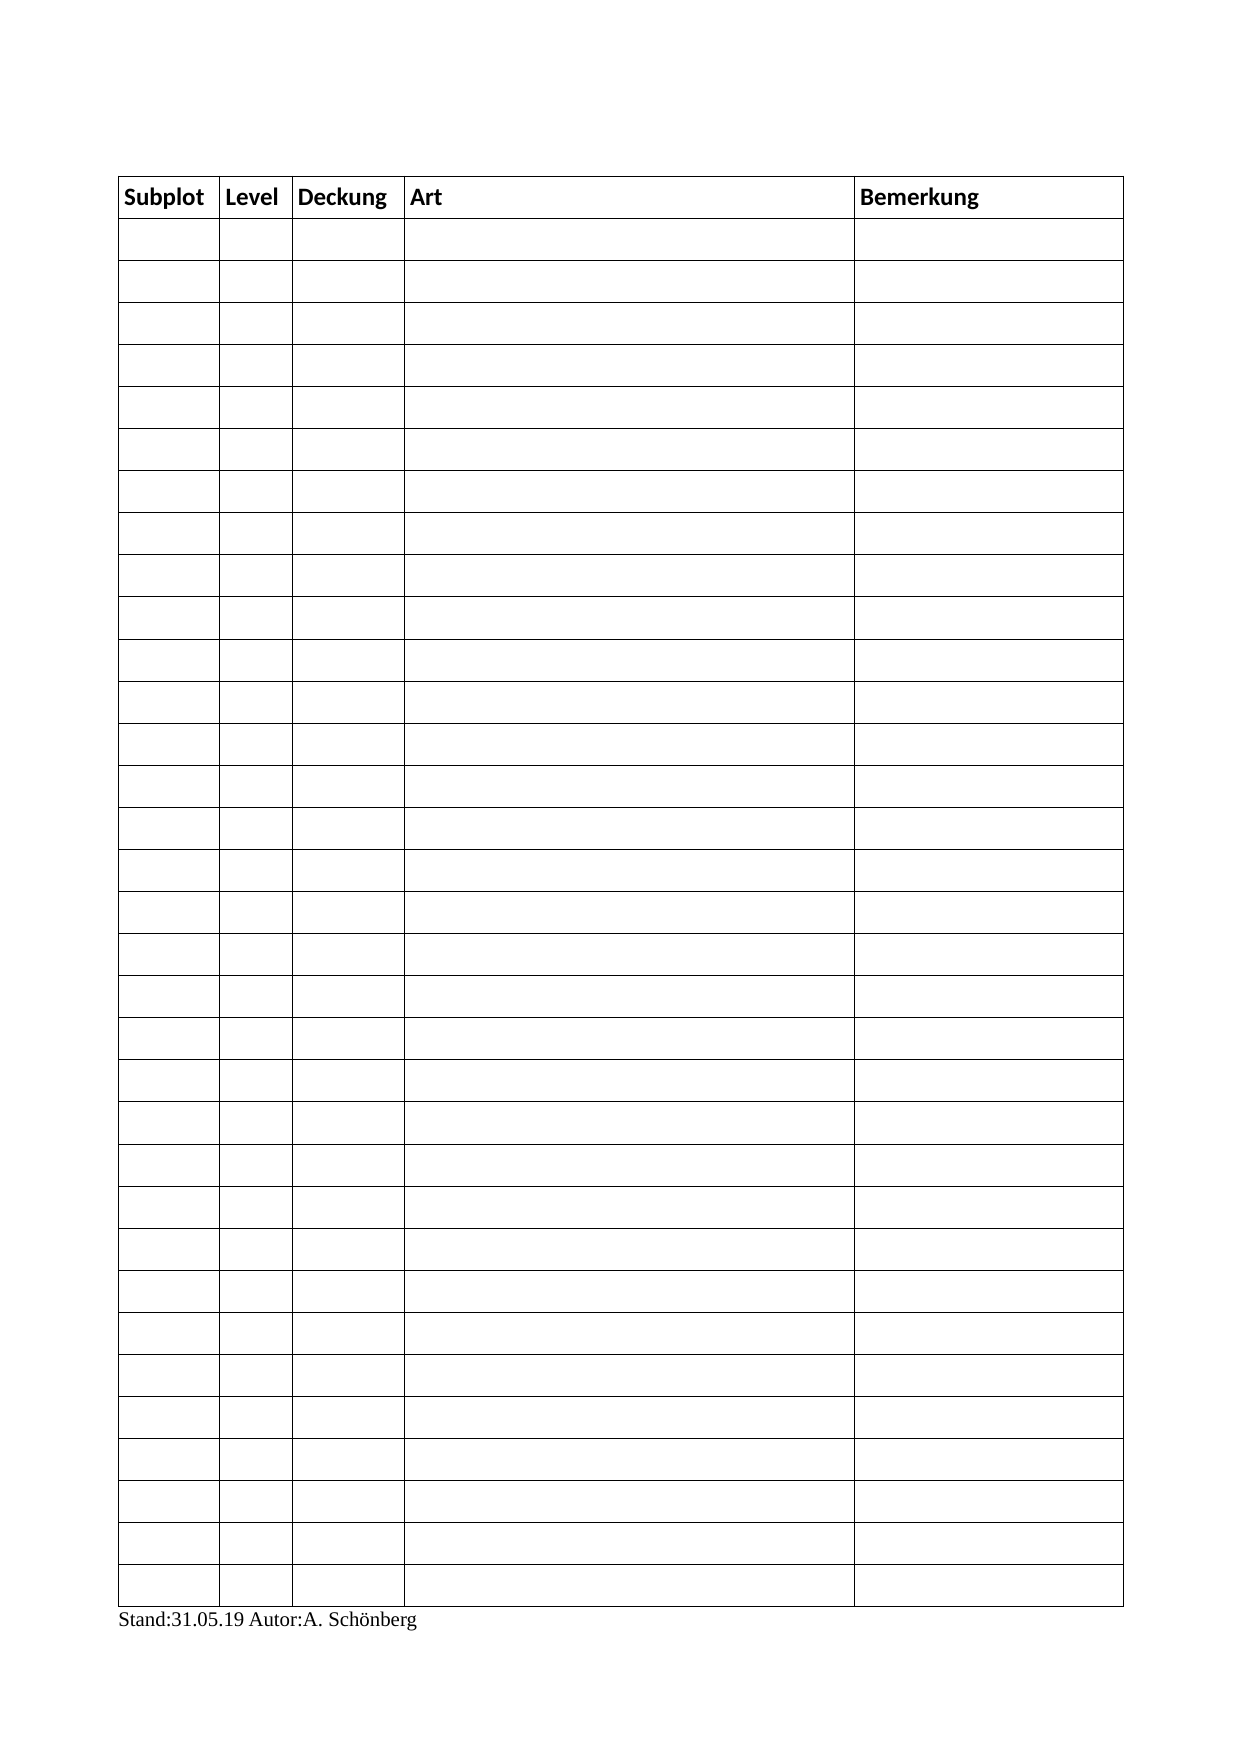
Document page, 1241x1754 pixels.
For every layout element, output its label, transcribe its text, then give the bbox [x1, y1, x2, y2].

table_cell [855, 555, 1123, 596]
table_cell [405, 1313, 854, 1354]
table_cell [293, 1313, 404, 1354]
table_cell [220, 808, 292, 849]
table_cell [855, 1271, 1123, 1312]
table_cell [119, 1481, 219, 1522]
table_cell [119, 1355, 219, 1396]
table_cell [855, 808, 1123, 849]
table_cell [119, 1145, 219, 1186]
table_cell [220, 1355, 292, 1396]
table_cell [855, 1439, 1123, 1480]
table_cell [855, 1229, 1123, 1270]
table_header Bemerkung [855, 177, 1123, 218]
table_cell [293, 1060, 404, 1101]
table_cell [220, 597, 292, 638]
table_cell [119, 892, 219, 933]
table_cell [855, 934, 1123, 975]
table_cell [293, 513, 404, 554]
table_cell [405, 219, 854, 260]
table_cell [405, 1229, 854, 1270]
table_cell [119, 1313, 219, 1354]
table_cell [405, 1523, 854, 1564]
table_cell [220, 724, 292, 765]
table_cell [405, 682, 854, 723]
table_cell [293, 1439, 404, 1480]
table_cell [855, 597, 1123, 638]
table_cell [293, 1481, 404, 1522]
table_cell [119, 555, 219, 596]
table_cell [405, 1439, 854, 1480]
table_cell [855, 1187, 1123, 1228]
table_cell [405, 640, 854, 681]
table_cell [220, 892, 292, 933]
table_cell [405, 1102, 854, 1143]
table_cell [855, 1355, 1123, 1396]
table_cell [119, 1187, 219, 1228]
table_cell [855, 387, 1123, 428]
table_cell [293, 1271, 404, 1312]
table_cell [405, 345, 854, 386]
table_cell [855, 724, 1123, 765]
table_cell [119, 1018, 219, 1059]
table_cell [405, 387, 854, 428]
table_cell [220, 429, 292, 470]
table_cell [293, 261, 404, 302]
table_cell [405, 1271, 854, 1312]
table_cell [405, 766, 854, 807]
table_cell [293, 640, 404, 681]
table_cell [855, 303, 1123, 344]
table_cell [220, 1018, 292, 1059]
table_cell [855, 1565, 1123, 1606]
table_cell [220, 934, 292, 975]
table_cell [293, 724, 404, 765]
table_cell [119, 513, 219, 554]
table_cell [855, 1481, 1123, 1522]
table_cell [855, 682, 1123, 723]
table_cell [293, 303, 404, 344]
table_cell [855, 1313, 1123, 1354]
table_cell [293, 1229, 404, 1270]
table_cell [293, 1355, 404, 1396]
table_cell [293, 1102, 404, 1143]
table_cell [220, 976, 292, 1017]
table_cell [220, 850, 292, 891]
table_cell [119, 1565, 219, 1606]
table_cell [855, 261, 1123, 302]
table_cell [855, 471, 1123, 512]
table_cell [220, 1145, 292, 1186]
table_cell [405, 1187, 854, 1228]
table_cell [220, 555, 292, 596]
table_header Level [220, 177, 292, 218]
table_cell [855, 976, 1123, 1017]
table_cell [293, 1145, 404, 1186]
table_cell [405, 429, 854, 470]
table_cell [119, 1397, 219, 1438]
table_cell [119, 303, 219, 344]
table_cell [220, 640, 292, 681]
table_cell [119, 1102, 219, 1143]
table_cell [119, 640, 219, 681]
table_cell [220, 387, 292, 428]
table_cell [220, 345, 292, 386]
table_cell [855, 892, 1123, 933]
table_cell [220, 1439, 292, 1480]
table_cell [405, 555, 854, 596]
table_cell [119, 808, 219, 849]
table_cell [119, 1271, 219, 1312]
table_cell [220, 1523, 292, 1564]
table_cell [293, 1397, 404, 1438]
table_cell [405, 1481, 854, 1522]
table_cell [855, 1102, 1123, 1143]
table_cell [220, 303, 292, 344]
table_cell [293, 850, 404, 891]
table_cell [119, 976, 219, 1017]
table_cell [855, 640, 1123, 681]
table_header Deckung [293, 177, 404, 218]
table_header Art [405, 177, 854, 218]
table_cell [405, 513, 854, 554]
table_cell [405, 1565, 854, 1606]
table_cell [293, 471, 404, 512]
table_cell [293, 892, 404, 933]
table_cell [293, 555, 404, 596]
table_cell [293, 682, 404, 723]
table_cell [119, 1229, 219, 1270]
table_cell [293, 766, 404, 807]
table_cell [855, 1018, 1123, 1059]
table_cell [293, 219, 404, 260]
table_cell [119, 1060, 219, 1101]
table_cell [220, 1187, 292, 1228]
table_cell [220, 1565, 292, 1606]
table_cell [293, 1187, 404, 1228]
table_cell [405, 976, 854, 1017]
table_cell [405, 303, 854, 344]
table_cell [405, 261, 854, 302]
table_cell [119, 1523, 219, 1564]
table_cell [293, 1565, 404, 1606]
table_cell [405, 1060, 854, 1101]
table_cell [119, 387, 219, 428]
table_cell [855, 766, 1123, 807]
table_cell [855, 1397, 1123, 1438]
table_cell [405, 934, 854, 975]
table_cell [405, 471, 854, 512]
table_cell [220, 1271, 292, 1312]
table_cell [405, 1145, 854, 1186]
table_cell [855, 1523, 1123, 1564]
table_cell [119, 934, 219, 975]
table_cell [405, 892, 854, 933]
table_cell [405, 808, 854, 849]
table_cell [220, 682, 292, 723]
table_cell [119, 261, 219, 302]
table_cell [855, 1145, 1123, 1186]
table_cell [119, 766, 219, 807]
table_cell [220, 261, 292, 302]
table_cell [119, 1439, 219, 1480]
table_cell [220, 471, 292, 512]
table_cell [293, 1523, 404, 1564]
table_cell [293, 345, 404, 386]
table_header Subplot [119, 177, 219, 218]
table_cell [119, 724, 219, 765]
table_cell [405, 850, 854, 891]
table_cell [220, 513, 292, 554]
table_cell [220, 1397, 292, 1438]
table_cell [220, 219, 292, 260]
table_cell [855, 345, 1123, 386]
table_cell [220, 1313, 292, 1354]
table_cell [855, 429, 1123, 470]
table_cell [405, 597, 854, 638]
table_cell [220, 1060, 292, 1101]
table_cell [119, 682, 219, 723]
table_cell [119, 471, 219, 512]
table_cell [119, 597, 219, 638]
table_cell [293, 808, 404, 849]
table_cell [405, 724, 854, 765]
table_cell [119, 429, 219, 470]
table_cell [119, 219, 219, 260]
table_cell [855, 513, 1123, 554]
text Stand:31.05.19 Autor:A. Schönberg [118, 1607, 1122, 1631]
table_cell [405, 1397, 854, 1438]
table_cell [405, 1355, 854, 1396]
table_cell [220, 766, 292, 807]
table_cell [293, 387, 404, 428]
table_cell [855, 219, 1123, 260]
table_cell [220, 1102, 292, 1143]
table_cell [293, 1018, 404, 1059]
table_cell [119, 850, 219, 891]
table_cell [119, 345, 219, 386]
table_cell [855, 850, 1123, 891]
table_cell [855, 1060, 1123, 1101]
table_cell [405, 1018, 854, 1059]
table_cell [293, 429, 404, 470]
table_cell [293, 934, 404, 975]
table_cell [293, 976, 404, 1017]
table_cell [293, 597, 404, 638]
table_cell [220, 1229, 292, 1270]
table_cell [220, 1481, 292, 1522]
